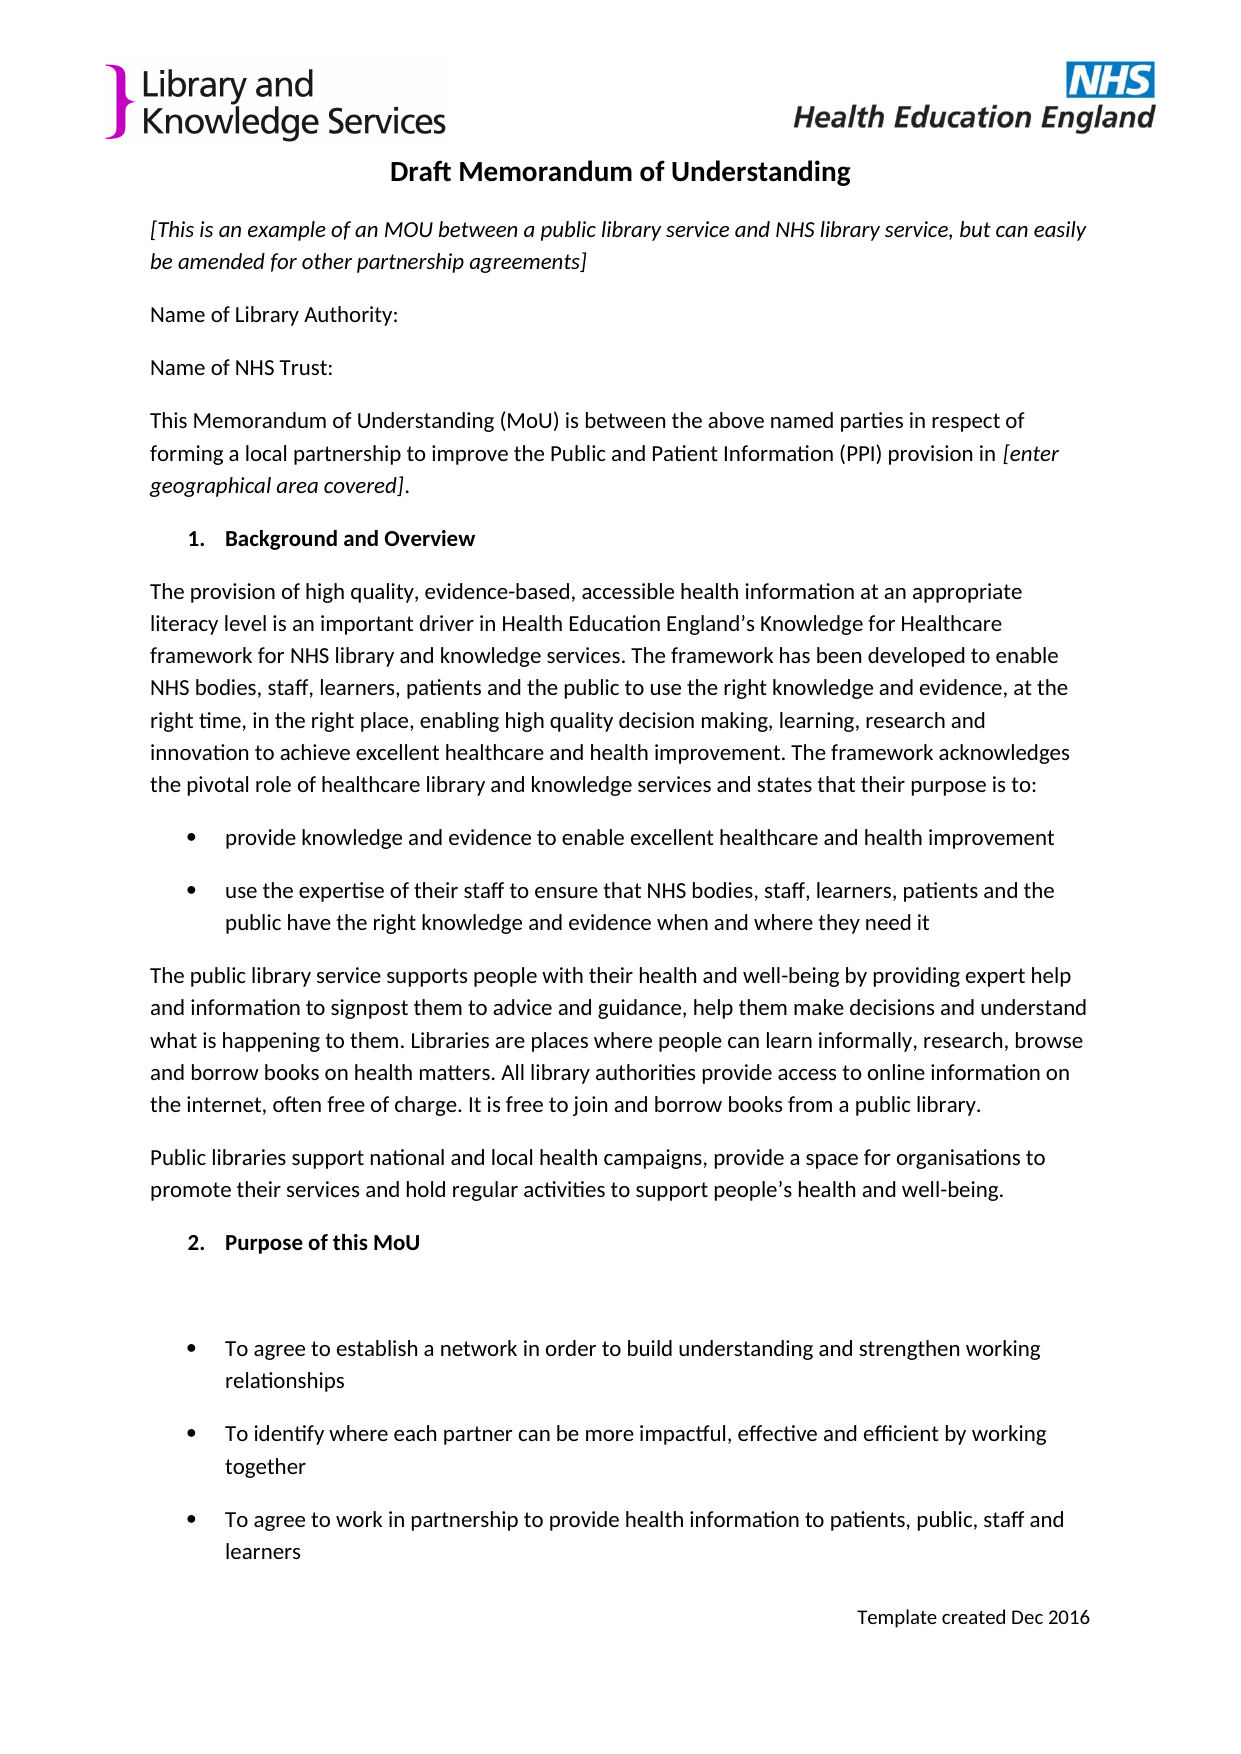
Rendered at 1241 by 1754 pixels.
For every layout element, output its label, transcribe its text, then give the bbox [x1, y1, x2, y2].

text Name of NHS Trust: [150, 353, 1090, 382]
text The provision of high quality, evidence-based, accessible health information at an appropriate literacy level is an important driver in Health Education England’s Knowledge for Healthcare framework for NHS library and knowledge services. The framework has been developed to enable NHS bodies, staff, learners, patients and the public to use the right knowledge and evidence, at the right time, in the right place, enabling high quality decision making, learning, research and innovation to achieve excellent healthcare and health improvement. The framework acknowledges the pivotal role of healthcare library and knowledge services and states that their purpose is to: [150, 577, 1090, 798]
text This Memorandum of Understanding (MoU) is between the above named parties in respect of forming a local partnership to improve the Public and Patient Information (PPI) provision in [enter geographical area covered]. [150, 407, 1090, 499]
list To agree to establish a network in order to build understanding and strengthen working relationships [187, 1334, 1090, 1394]
text The public library service supports people with their health and well-being by providing expert help and information to signpost them to advice and guidance, help them make decisions and understand what is happening to them. Libraries are places where people can learn informally, research, browse and borrow books on health matters. All library authorities provide access to online information on the internet, often free of charge. It is free to join and borrow books from a public library. [150, 961, 1090, 1118]
text Name of Library Authority: [150, 301, 1090, 328]
list provide knowledge and evidence to enable excellent healthcare and health improvement [187, 823, 1090, 851]
list use the expertise of their staff to ensure that NHS bodies, staff, learners, patients and the public have the right knowledge and evidence when and where they need it [187, 876, 1090, 936]
list Background and Overview [187, 524, 1090, 552]
list To agree to work in partnership to provide health information to patients, public, staff and learners [187, 1505, 1090, 1565]
text Draft Memorandum of Understanding [150, 153, 1090, 189]
list Purpose of this MoU [187, 1228, 1090, 1256]
text [This is an example of an MOU between a public library service and NHS library service, but can easily be amended for other partnership agreements] [150, 215, 1090, 276]
text Public libraries support national and local health campaigns, provide a space for organisations to promote their services and hold regular activities to support people’s health and well-being. [150, 1143, 1090, 1203]
list To identify where each partner can be more impactful, effective and efficient by working together [187, 1419, 1090, 1480]
